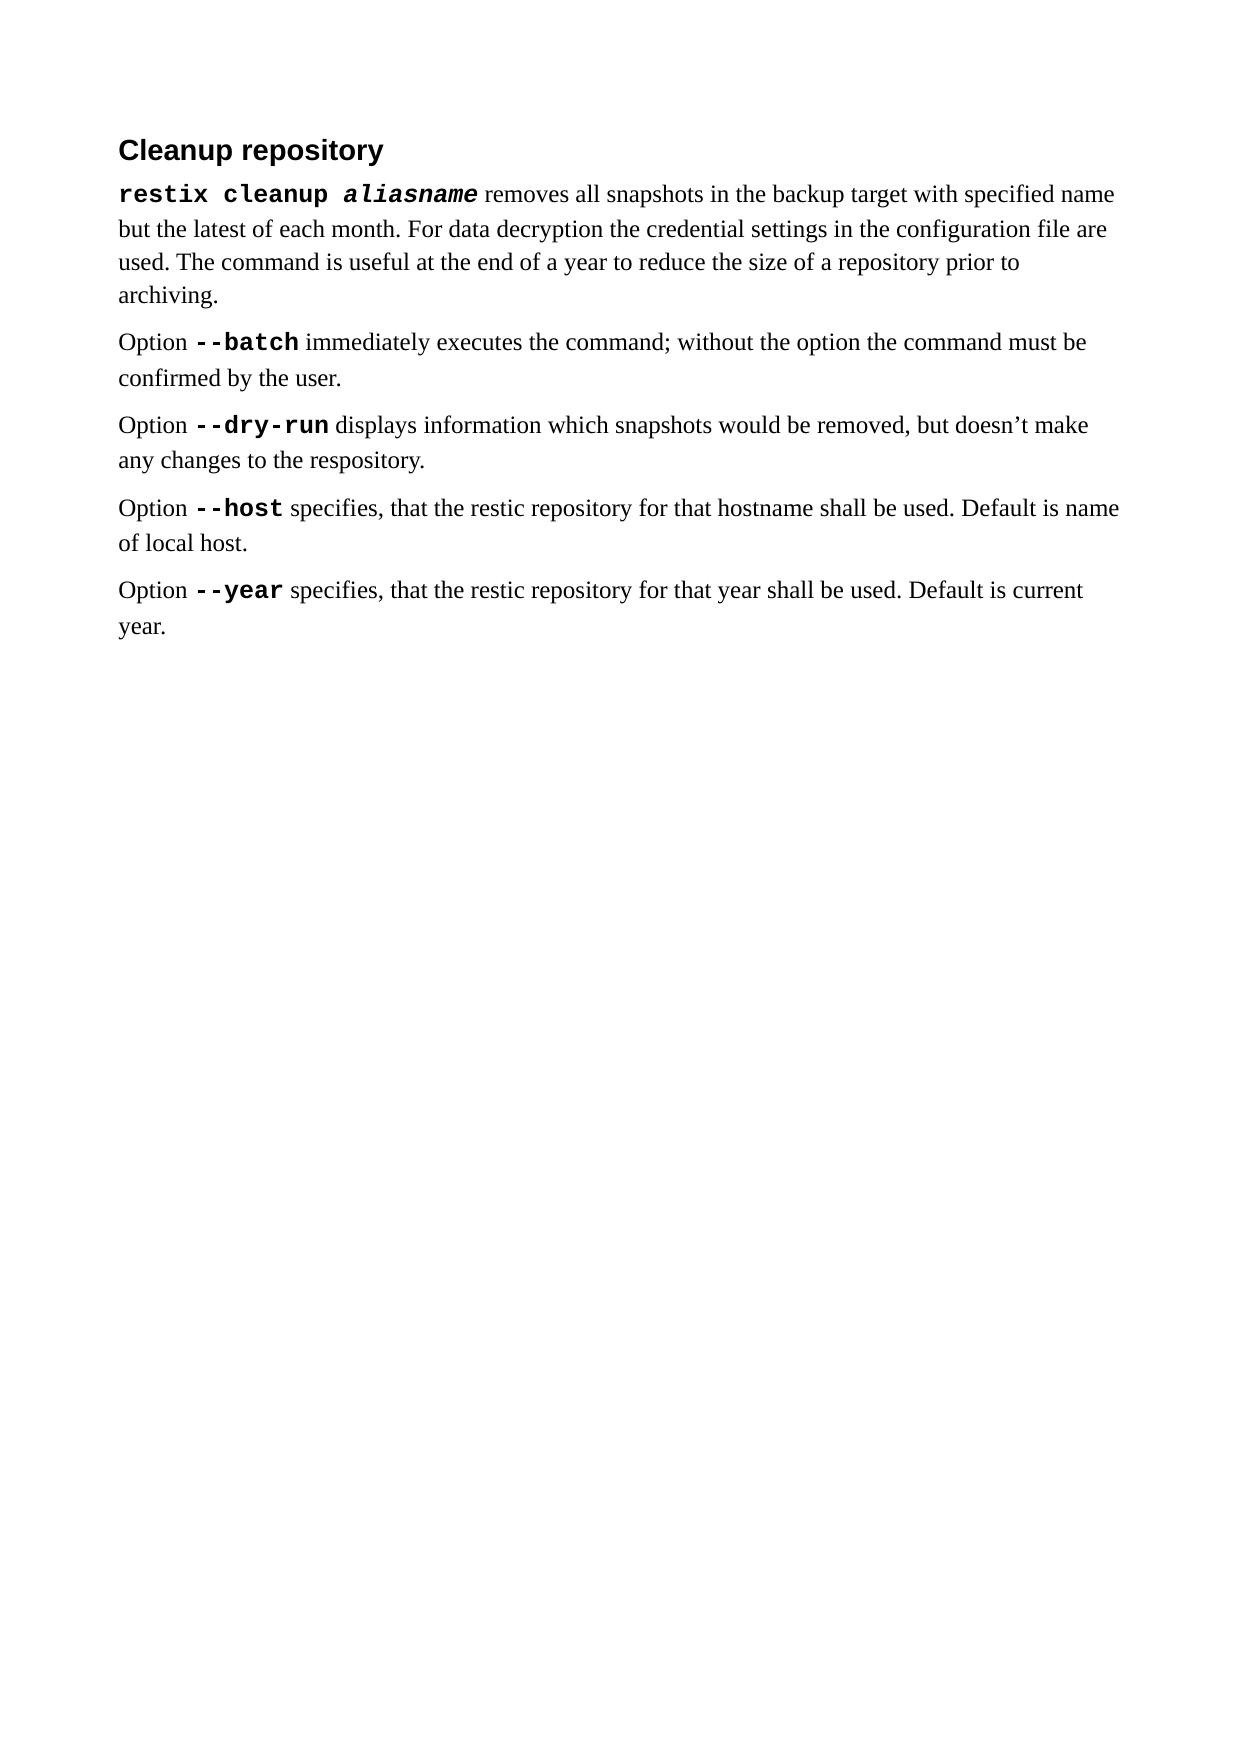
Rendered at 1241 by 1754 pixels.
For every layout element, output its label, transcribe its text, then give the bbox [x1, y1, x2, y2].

subtitle Cleanup repository [118, 133, 1122, 166]
text Option --dry-run displays information which snapshots would be removed, but doesn’t make any changes to the respository. [118, 410, 1122, 474]
text restix cleanup aliasname removes all snapshots in the backup target with specified name but the latest of each month. For data decryption the credential settings in the configuration file are used. The command is useful at the end of a year to reduce the size of a repository prior to archiving. [118, 179, 1122, 309]
text Option --year specifies, that the restic repository for that year shall be used. Default is current year. [118, 576, 1122, 639]
text Option --host specifies, that the restic repository for that hostname shall be used. Default is name of local host. [118, 493, 1122, 557]
text Option --batch immediately executes the command; without the option the command must be confirmed by the user. [118, 327, 1122, 391]
